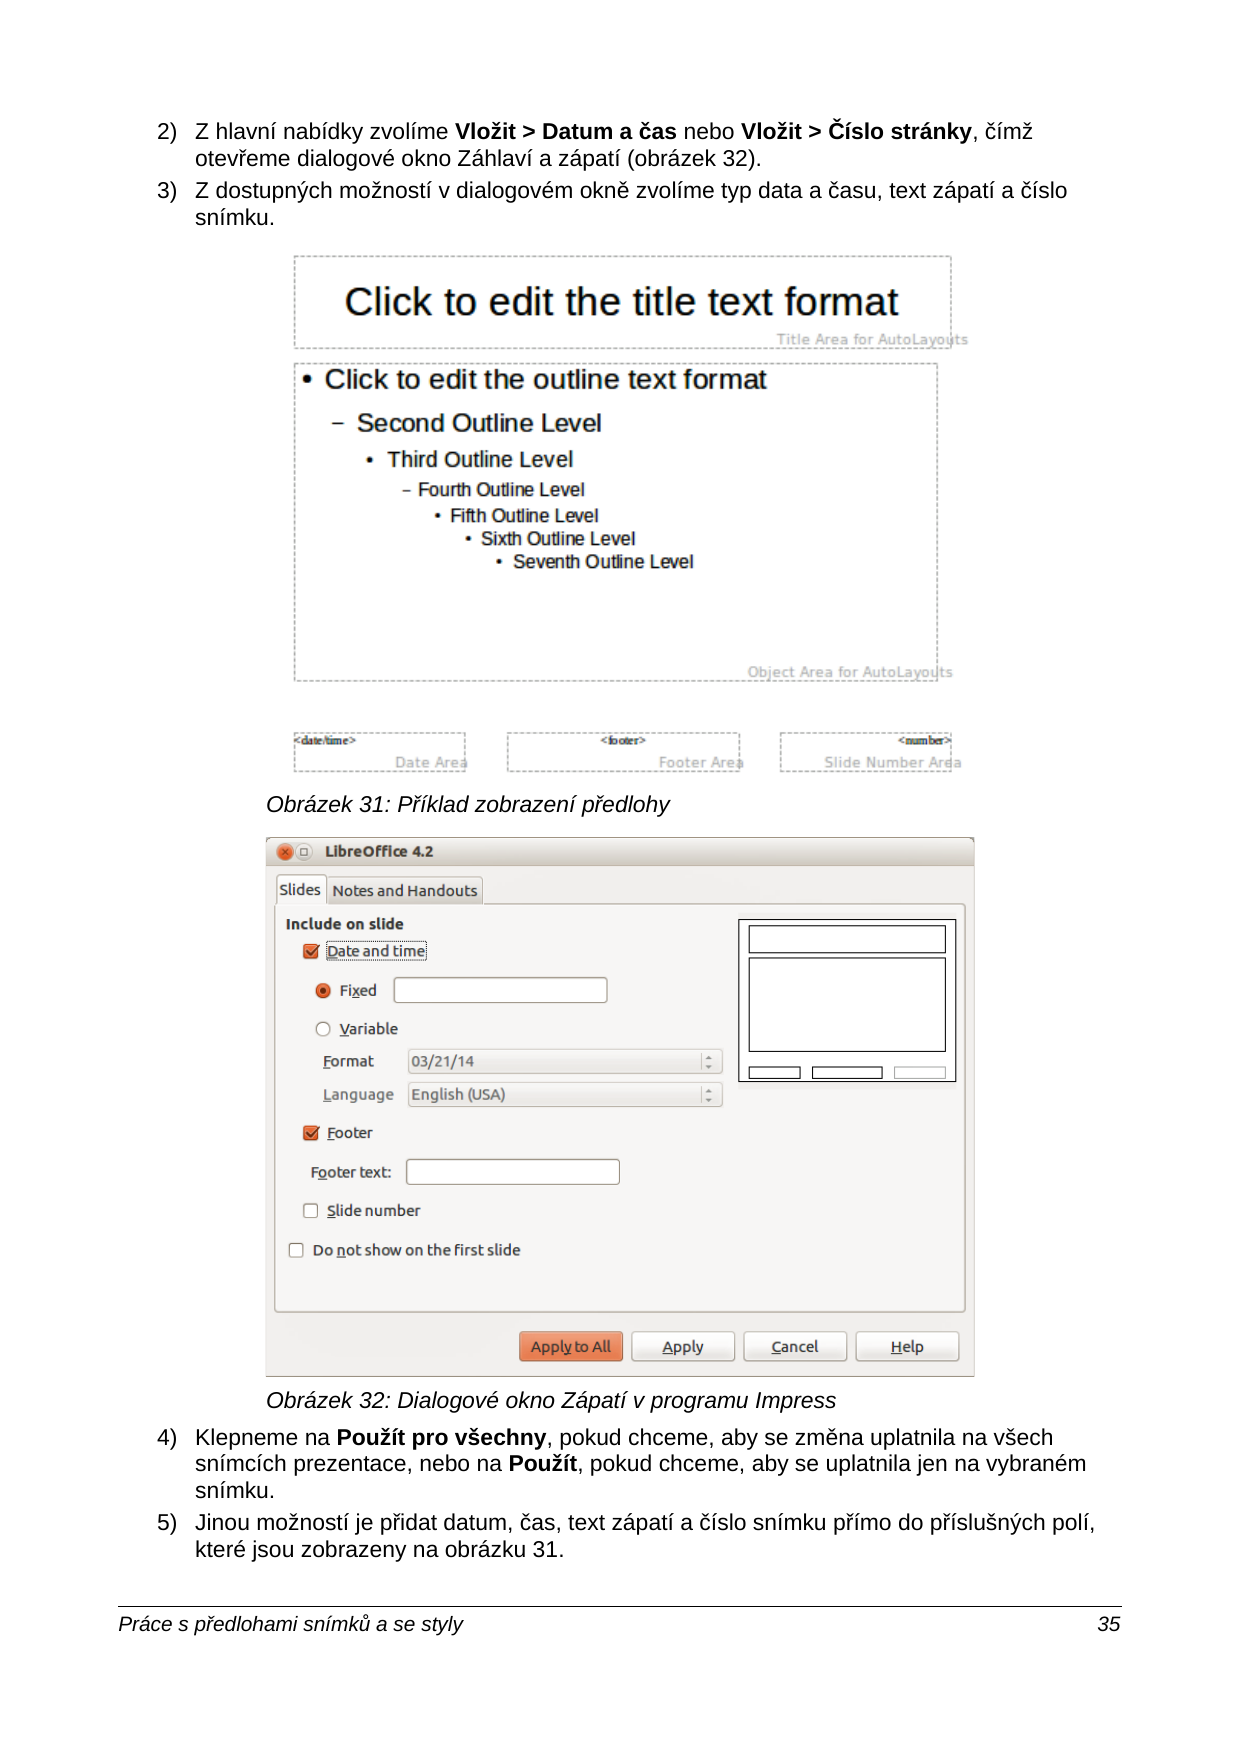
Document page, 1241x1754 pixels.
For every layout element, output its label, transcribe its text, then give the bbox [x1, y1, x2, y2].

picture [265, 242, 975, 780]
text Obrázek 31: Příklad zobrazení předlohy [266, 791, 974, 817]
list Jinou možností je přidat datum, čas, text zápatí a číslo snímku přímo do příslušných polí, které jsou zobrazeny na obrázku 31. [177, 1509, 1122, 1562]
list Z hlavní nabídky zvolíme Vložit > Datum a čas nebo Vložit > Číslo stránky, čímž otevřeme dialogové okno Záhlaví a zápatí (obrázek 32). [177, 118, 1122, 171]
picture [265, 837, 975, 1377]
text Obrázek 32: Dialogové okno Zápatí v programu Impress [266, 1387, 974, 1414]
list Z dostupných možností v dialogovém okně zvolíme typ data a času, text zápatí a číslo snímku. [177, 177, 1122, 230]
list Klepneme na Použít pro všechny, pokud chceme, aby se změna uplatnila na všech snímcích prezentace, nebo na Použít, pokud chceme, aby se uplatnila jen na vybraném snímku. [177, 1424, 1122, 1503]
